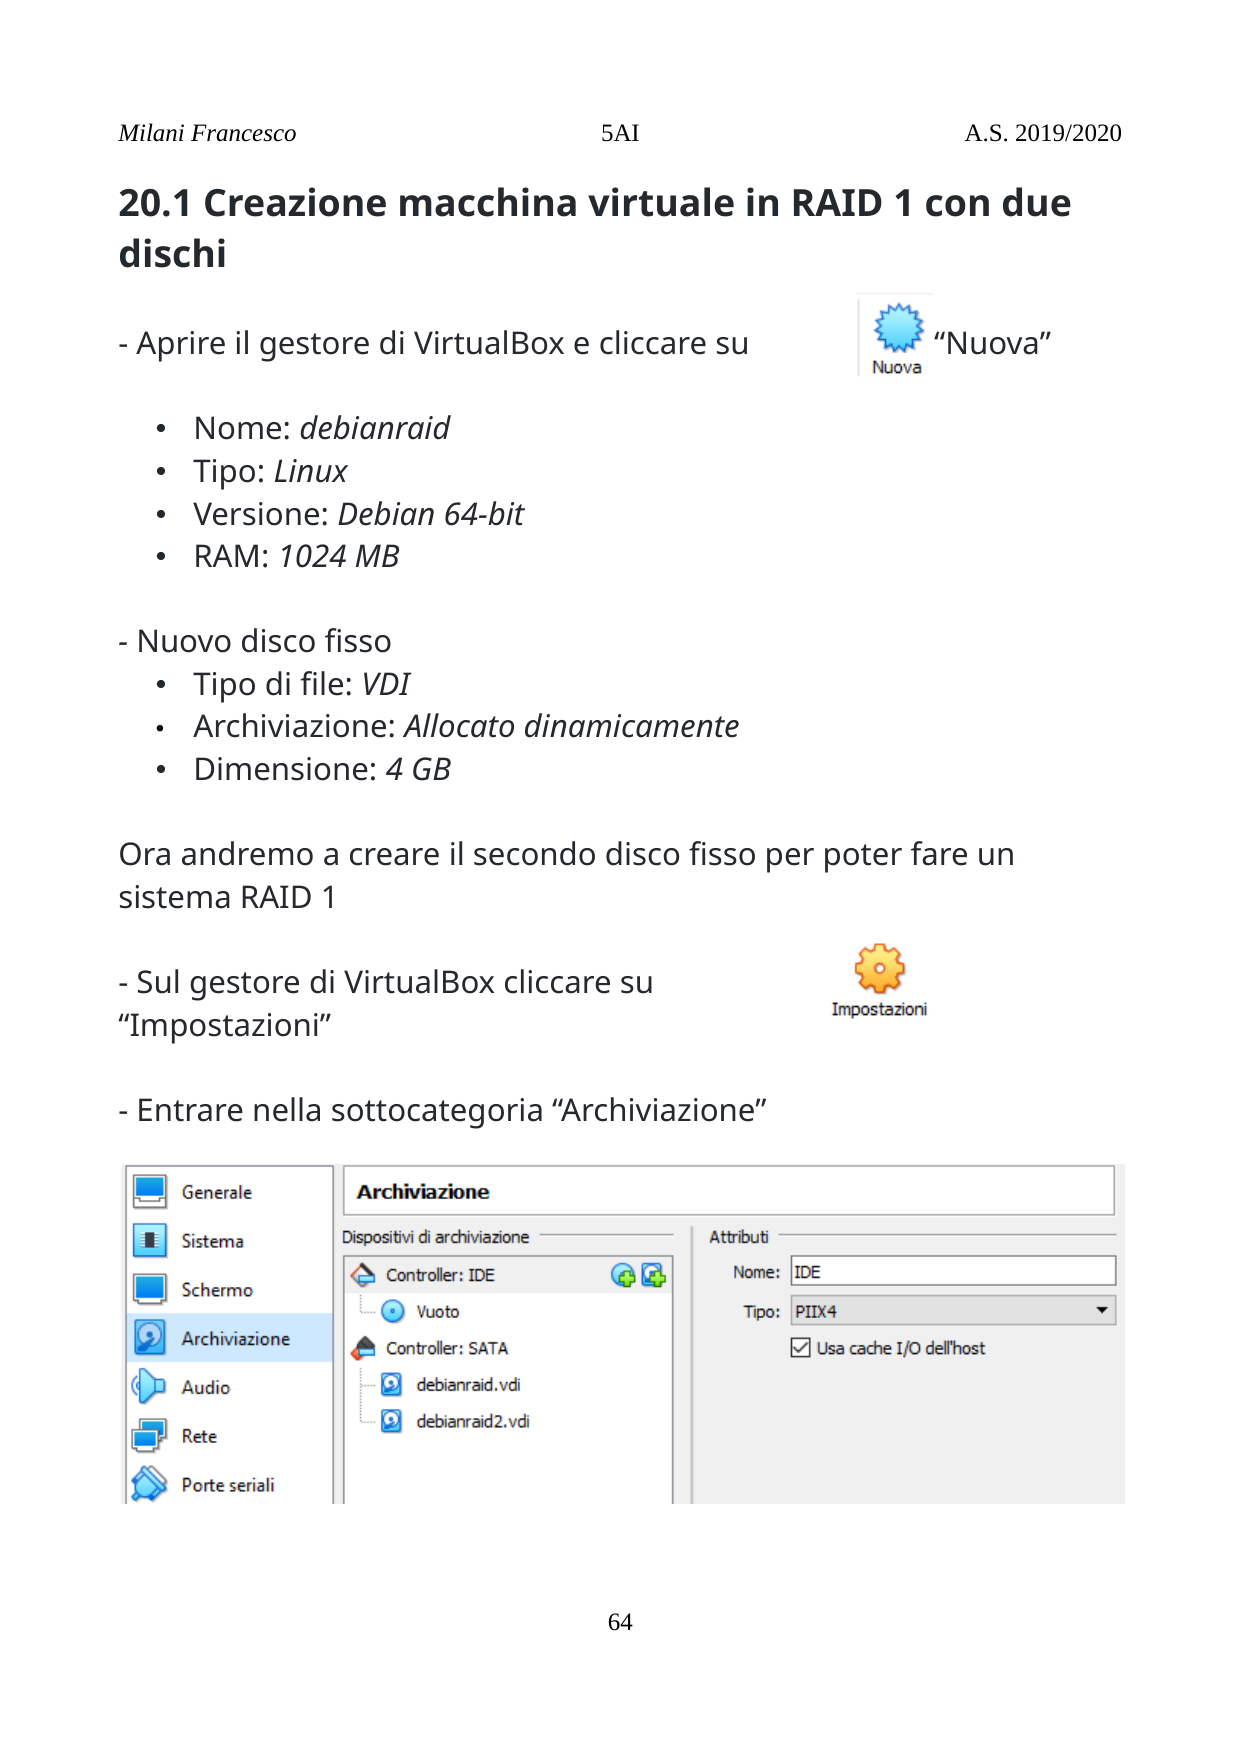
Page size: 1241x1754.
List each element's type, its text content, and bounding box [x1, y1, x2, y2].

list Versione: Debian 64-bit [156, 491, 1122, 534]
text 20.1 Creazione macchina virtuale in RAID 1 con due dischi [118, 176, 1122, 278]
picture [121, 1164, 1126, 1504]
picture [830, 940, 933, 1022]
picture [855, 287, 934, 383]
text “Nuova” [934, 321, 1122, 364]
list RAM: 1024 MB [156, 534, 1122, 577]
text Ora andremo a creare il secondo disco fisso per poter fare un sistema RAID 1 [118, 832, 1122, 917]
list Nome: debianraid [156, 406, 1122, 449]
list Tipo: Linux [156, 449, 1122, 491]
text - Nuovo disco fisso [118, 619, 1122, 662]
list Dimensione: 4 GB [156, 747, 1122, 790]
text - Aprire il gestore di VirtualBox e cliccare su [118, 321, 855, 364]
list Archiviazione: Allocato dinamicamente [156, 704, 1122, 747]
text - Entrare nella sottocategoria “Archiviazione” [118, 1088, 1122, 1131]
text - Sul gestore di VirtualBox cliccare su “Impostazioni” [118, 960, 1122, 1045]
list Tipo di file: VDI [156, 662, 1122, 704]
